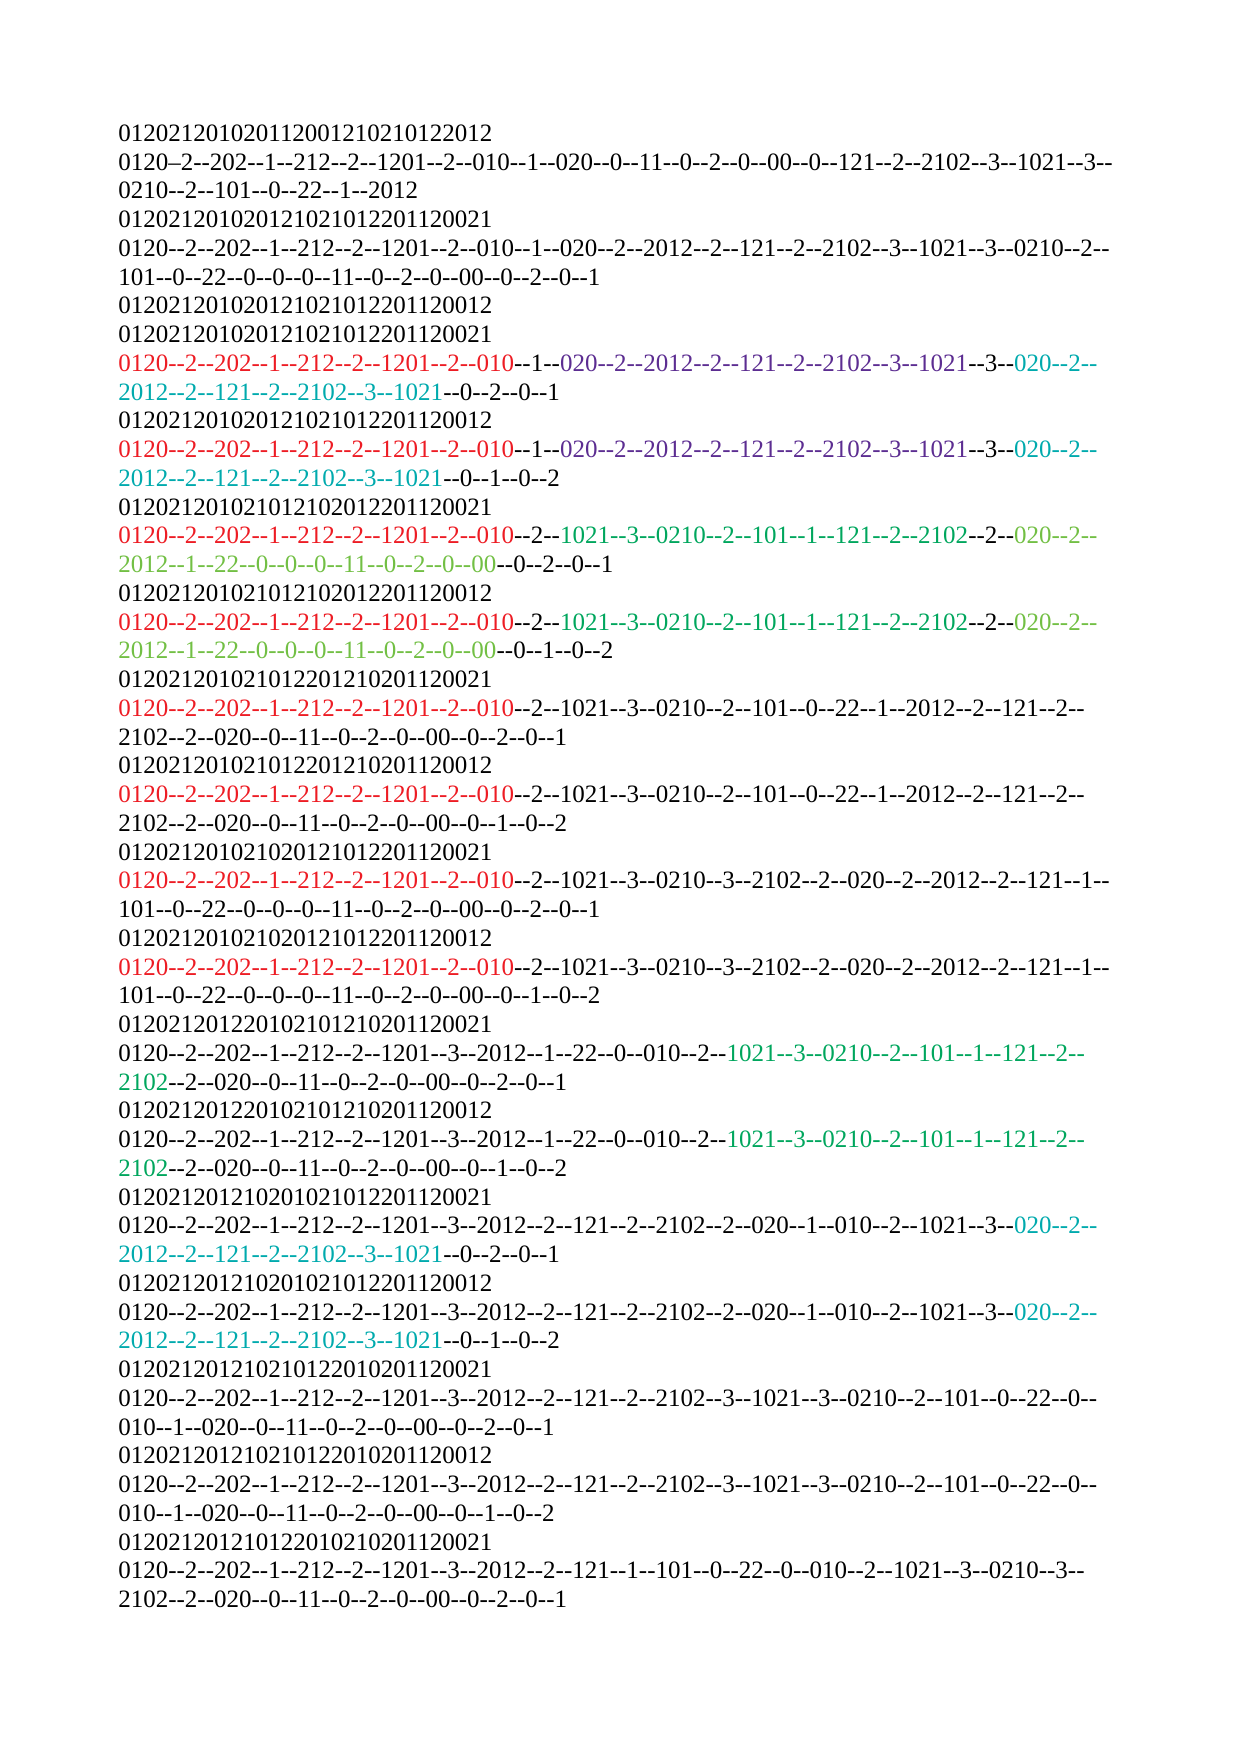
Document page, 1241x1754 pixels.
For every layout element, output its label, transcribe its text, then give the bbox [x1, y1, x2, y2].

text 0120--2--202--1--212--2--1201--3--2012--1--22--0--010--2--1021--3--0210--2--101--1--121--2--2102--2--020--0--11--0--2--0--00--0--2--0--1 [118, 1038, 1122, 1096]
text 012021201021012102012201120012 [118, 578, 1122, 607]
text 0120--2--202--1--212--2--1201--2--010--2--1021--3--0210--3--2102--2--020--2--2012--2--121--1--101--0--22--0--0--0--11--0--2--0--00--0--1--0--2 [118, 952, 1122, 1009]
text 012021201210210122010201120012 [118, 1441, 1122, 1469]
text 0120--2--202--1--212--2--1201--3--2012--1--22--0--010--2--1021--3--0210--2--101--1--121--2--2102--2--020--0--11--0--2--0--00--0--1--0--2 [118, 1124, 1122, 1182]
text 0120--2--202--1--212--2--1201--2--010--2--1021--3--0210--2--101--1--121--2--2102--2--020--2--2012--1--22--0--0--0--11--0--2--0--00--0--1--0--2 [118, 607, 1122, 664]
text 0120--2--202--1--212--2--1201--2--010--2--1021--3--0210--3--2102--2--020--2--2012--2--121--1--101--0--22--0--0--0--11--0--2--0--00--0--2--0--1 [118, 866, 1122, 923]
text 0120–2--202--1--212--2--1201--2--010--1--020--0--11--0--2--0--00--0--121--2--2102--3--1021--3--0210--2--101--0--22--1--2012 [118, 147, 1122, 204]
text 012021201021012102012201120021 [118, 492, 1122, 521]
text 012021201020121021012201120021 [118, 319, 1122, 348]
text 012021201220102101210201120021 [118, 1009, 1122, 1038]
text 012021201020121021012201120012 [118, 406, 1122, 434]
text 0120--2--202--1--212--2--1201--3--2012--2--121--2--2102--2--020--1--010--2--1021--3--020--2--2012--2--121--2--2102--3--1021--0--1--0--2 [118, 1297, 1122, 1354]
text 012021201021012201210201120012 [118, 751, 1122, 779]
text 012021201220102101210201120012 [118, 1096, 1122, 1124]
text 0120--2--202--1--212--2--1201--2--010--1--020--2--2012--2--121--2--2102--3--1021--3--020--2--2012--2--121--2--2102--3--1021--0--1--0--2 [118, 434, 1122, 492]
text 0120--2--202--1--212--2--1201--3--2012--2--121--2--2102--3--1021--3--0210--2--101--0--22--0--010--1--020--0--11--0--2--0--00--0--2--0--1 [118, 1383, 1122, 1441]
text 012021201210122010210201120021 [118, 1527, 1122, 1556]
text 012021201210201021012201120012 [118, 1268, 1122, 1297]
text 012021201210210122010201120021 [118, 1354, 1122, 1383]
text 012021201020121021012201120021 [118, 204, 1122, 233]
text 0120--2--202--1--212--2--1201--2--010--2--1021--3--0210--2--101--1--121--2--2102--2--020--2--2012--1--22--0--0--0--11--0--2--0--00--0--2--0--1 [118, 521, 1122, 578]
text 012021201021020121012201120021 [118, 837, 1122, 866]
text 012021201020112001210210122012 [118, 118, 1122, 147]
text 0120--2--202--1--212--2--1201--2--010--2--1021--3--0210--2--101--0--22--1--2012--2--121--2--2102--2--020--0--11--0--2--0--00--0--1--0--2 [118, 779, 1122, 837]
text 0120--2--202--1--212--2--1201--2--010--1--020--2--2012--2--121--2--2102--3--1021--3--0210--2--101--0--22--0--0--0--11--0--2--0--00--0--2--0--1 [118, 233, 1122, 291]
text 012021201210201021012201120021 [118, 1182, 1122, 1211]
text 012021201020121021012201120012 [118, 291, 1122, 319]
text 0120--2--202--1--212--2--1201--3--2012--2--121--1--101--0--22--0--010--2--1021--3--0210--3--2102--2--020--0--11--0--2--0--00--0--2--0--1 [118, 1556, 1122, 1613]
text 0120--2--202--1--212--2--1201--3--2012--2--121--2--2102--3--1021--3--0210--2--101--0--22--0--010--1--020--0--11--0--2--0--00--0--1--0--2 [118, 1469, 1122, 1527]
text 012021201021012201210201120021 [118, 664, 1122, 693]
text 0120--2--202--1--212--2--1201--2--010--2--1021--3--0210--2--101--0--22--1--2012--2--121--2--2102--2--020--0--11--0--2--0--00--0--2--0--1 [118, 693, 1122, 751]
text 0120--2--202--1--212--2--1201--2--010--1--020--2--2012--2--121--2--2102--3--1021--3--020--2--2012--2--121--2--2102--3--1021--0--2--0--1 [118, 348, 1122, 406]
text 0120--2--202--1--212--2--1201--3--2012--2--121--2--2102--2--020--1--010--2--1021--3--020--2--2012--2--121--2--2102--3--1021--0--2--0--1 [118, 1211, 1122, 1268]
text 012021201021020121012201120012 [118, 923, 1122, 952]
